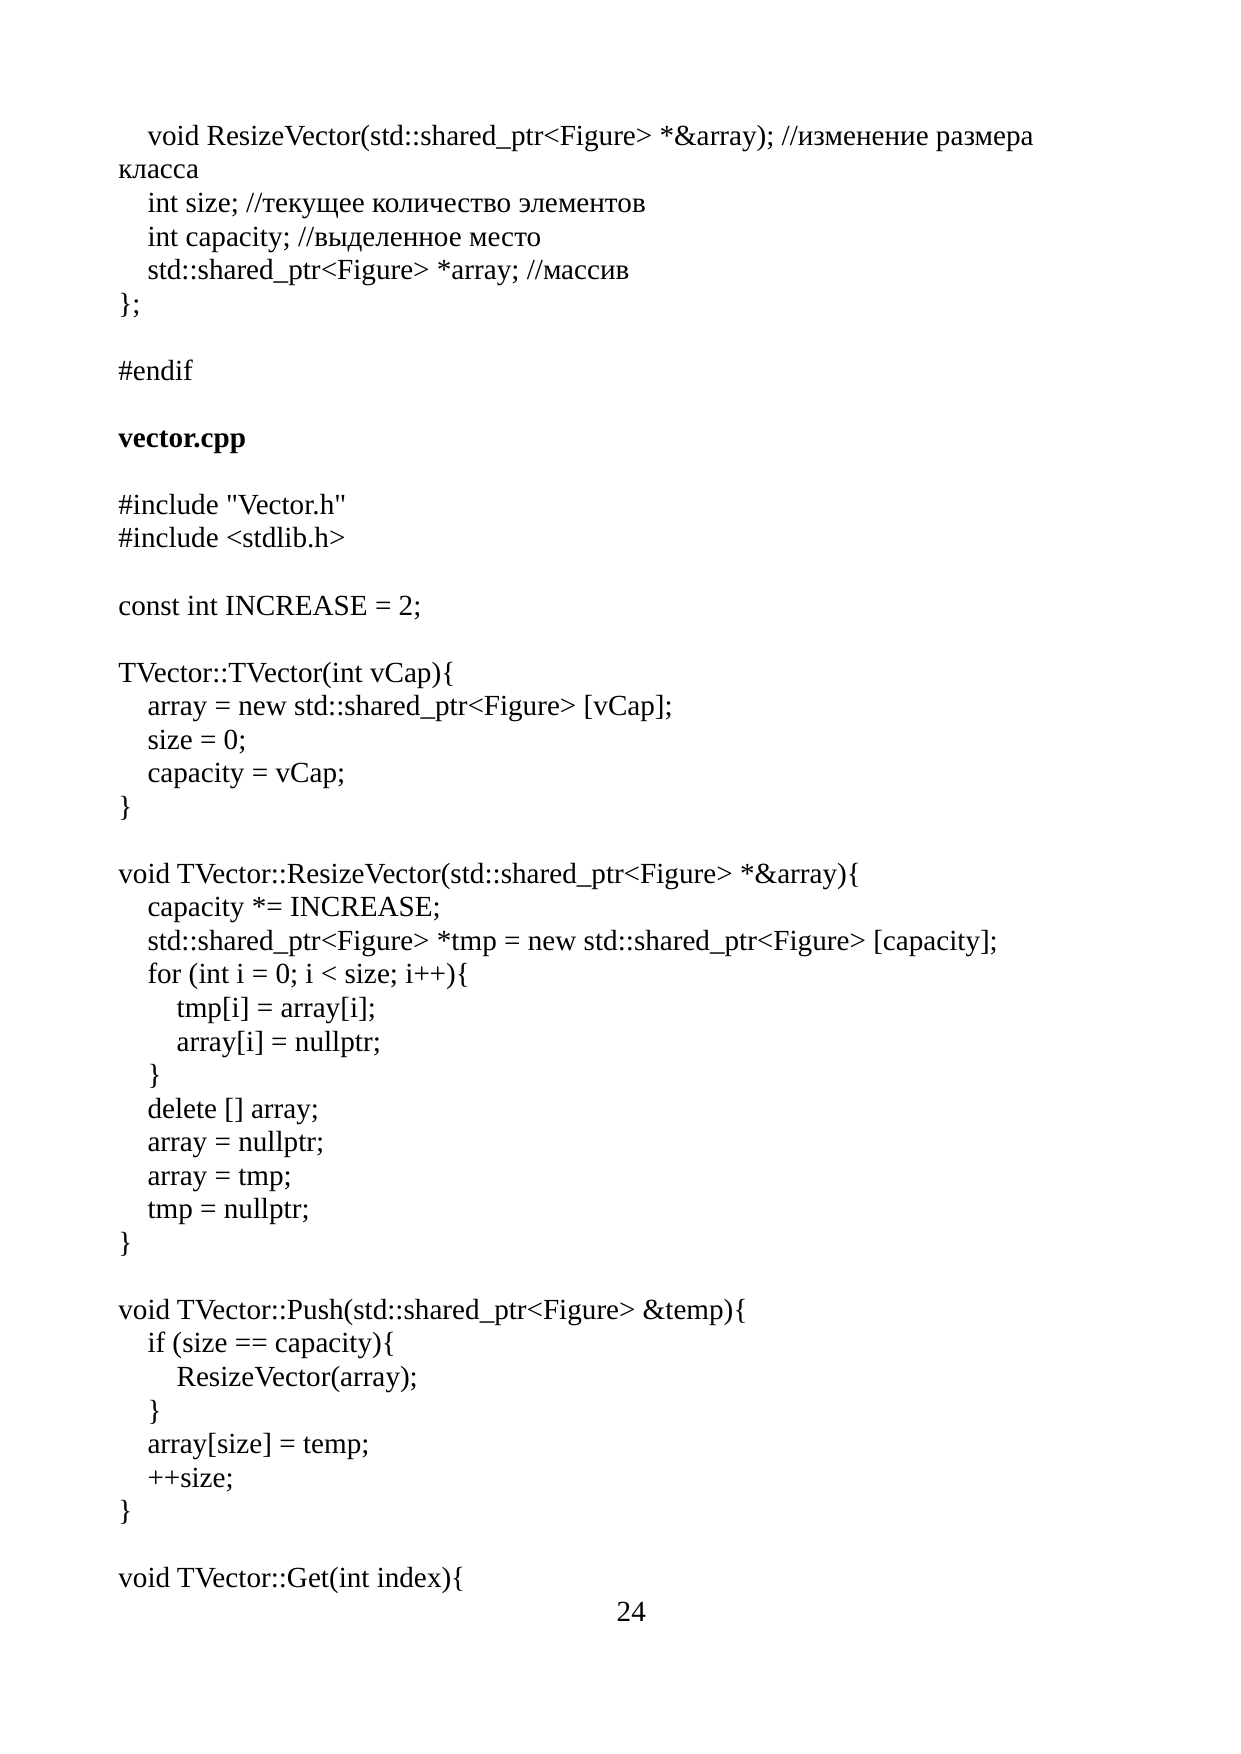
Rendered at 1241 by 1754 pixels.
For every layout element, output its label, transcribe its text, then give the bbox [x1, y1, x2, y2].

text size = 0; [118, 722, 1122, 755]
text array = tmp; [118, 1158, 1122, 1191]
text } [118, 1493, 1122, 1527]
text void TVector::ResizeVector(std::shared_ptr<Figure> *&array){ [118, 856, 1122, 889]
text const int INCREASE = 2; [118, 588, 1122, 621]
text 24 [118, 1594, 1122, 1627]
text std::shared_ptr<Figure> *tmp = new std::shared_ptr<Figure> [capacity]; [118, 923, 1122, 957]
text ++size; [118, 1460, 1122, 1493]
text capacity *= INCREASE; [118, 889, 1122, 923]
text void TVector::Push(std::shared_ptr<Figure> &temp){ [118, 1292, 1122, 1326]
text array = nullptr; [118, 1124, 1122, 1158]
text int size; //текущее количество элементов [118, 185, 1122, 219]
text int capacity; //выделенное место [118, 219, 1122, 252]
text array[size] = temp; [118, 1426, 1122, 1460]
text } [118, 789, 1122, 822]
text std::shared_ptr<Figure> *array; //массив [118, 252, 1122, 286]
text void ResizeVector(std::shared_ptr<Figure> *&array); //изменение размера класса [118, 118, 1122, 185]
text capacity = vCap; [118, 755, 1122, 789]
text array[i] = nullptr; [118, 1024, 1122, 1057]
text tmp = nullptr; [118, 1191, 1122, 1225]
text vector.cpp [118, 420, 1122, 453]
text array = new std::shared_ptr<Figure> [vCap]; [118, 688, 1122, 722]
text #endif [118, 353, 1122, 386]
text delete [] array; [118, 1091, 1122, 1124]
text #include <stdlib.h> [118, 521, 1122, 554]
text for (int i = 0; i < size; i++){ [118, 957, 1122, 990]
text #include "Vector.h" [118, 487, 1122, 521]
text ResizeVector(array); [118, 1359, 1122, 1393]
text } [118, 1393, 1122, 1426]
text if (size == capacity){ [118, 1326, 1122, 1359]
text TVector::TVector(int vCap){ [118, 655, 1122, 688]
text } [118, 1057, 1122, 1091]
text }; [118, 286, 1122, 319]
text tmp[i] = array[i]; [118, 990, 1122, 1024]
text } [118, 1225, 1122, 1258]
text void TVector::Get(int index){ [118, 1560, 1122, 1594]
